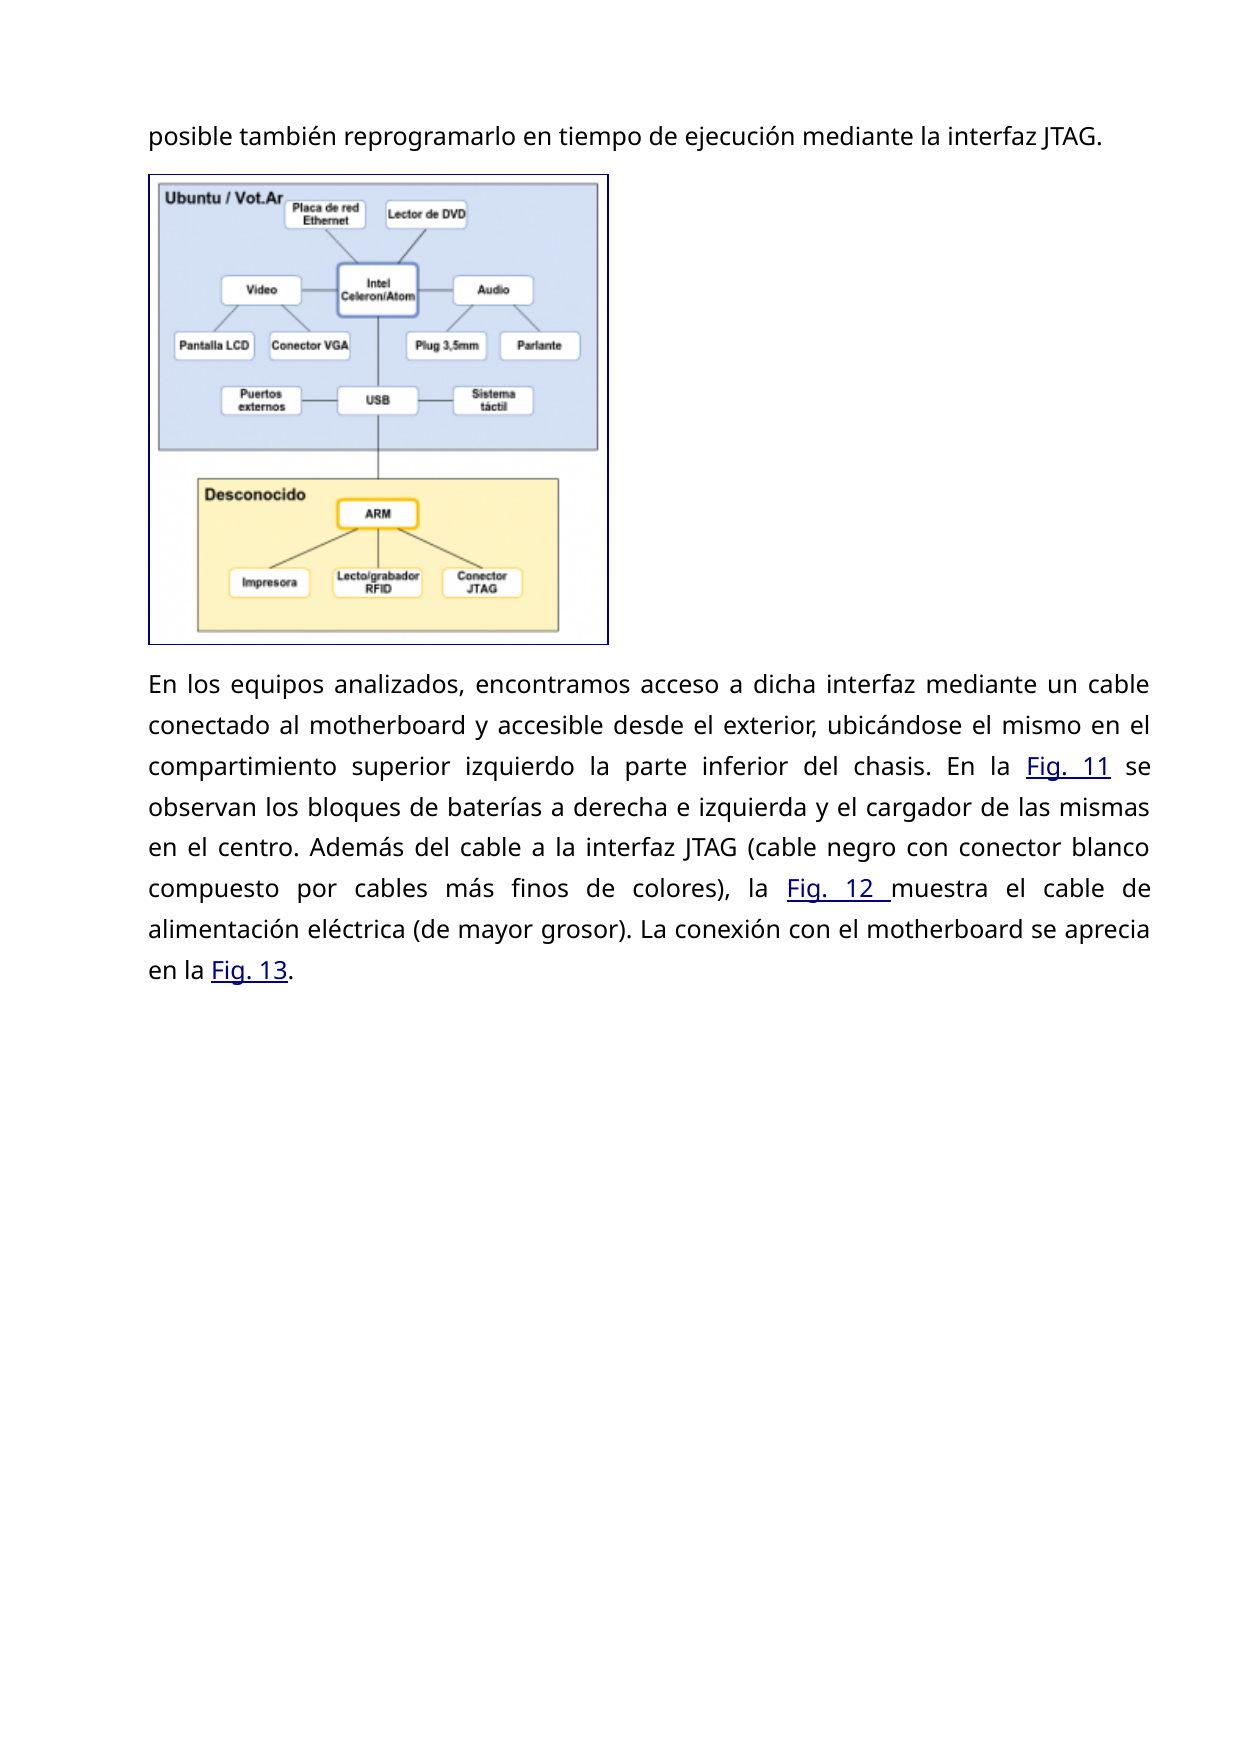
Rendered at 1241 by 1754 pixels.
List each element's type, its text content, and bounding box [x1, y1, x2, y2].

text En los equipos analizados, encontramos acceso a dicha interfaz mediante un cable conectado al motherboard y accesible desde el exterior, ubicándose el mismo en el compartimiento superior izquierdo la parte inferior del chasis. En la Fig. 11 se observan los bloques de baterías a derecha e izquierda y el cargador de las mismas en el centro. Además del cable a la interfaz JTAG (cable negro con conector blanco compuesto por cables más finos de colores), la Fig. 12 muestra el cable de alimentación eléctrica (de mayor grosor). La conexión con el motherboard se aprecia en la Fig. 13. [148, 667, 1151, 987]
picture [150, 175, 607, 644]
text posible también reprogramarlo en tiempo de ejecución mediante la interfaz JTAG. [148, 118, 1151, 152]
